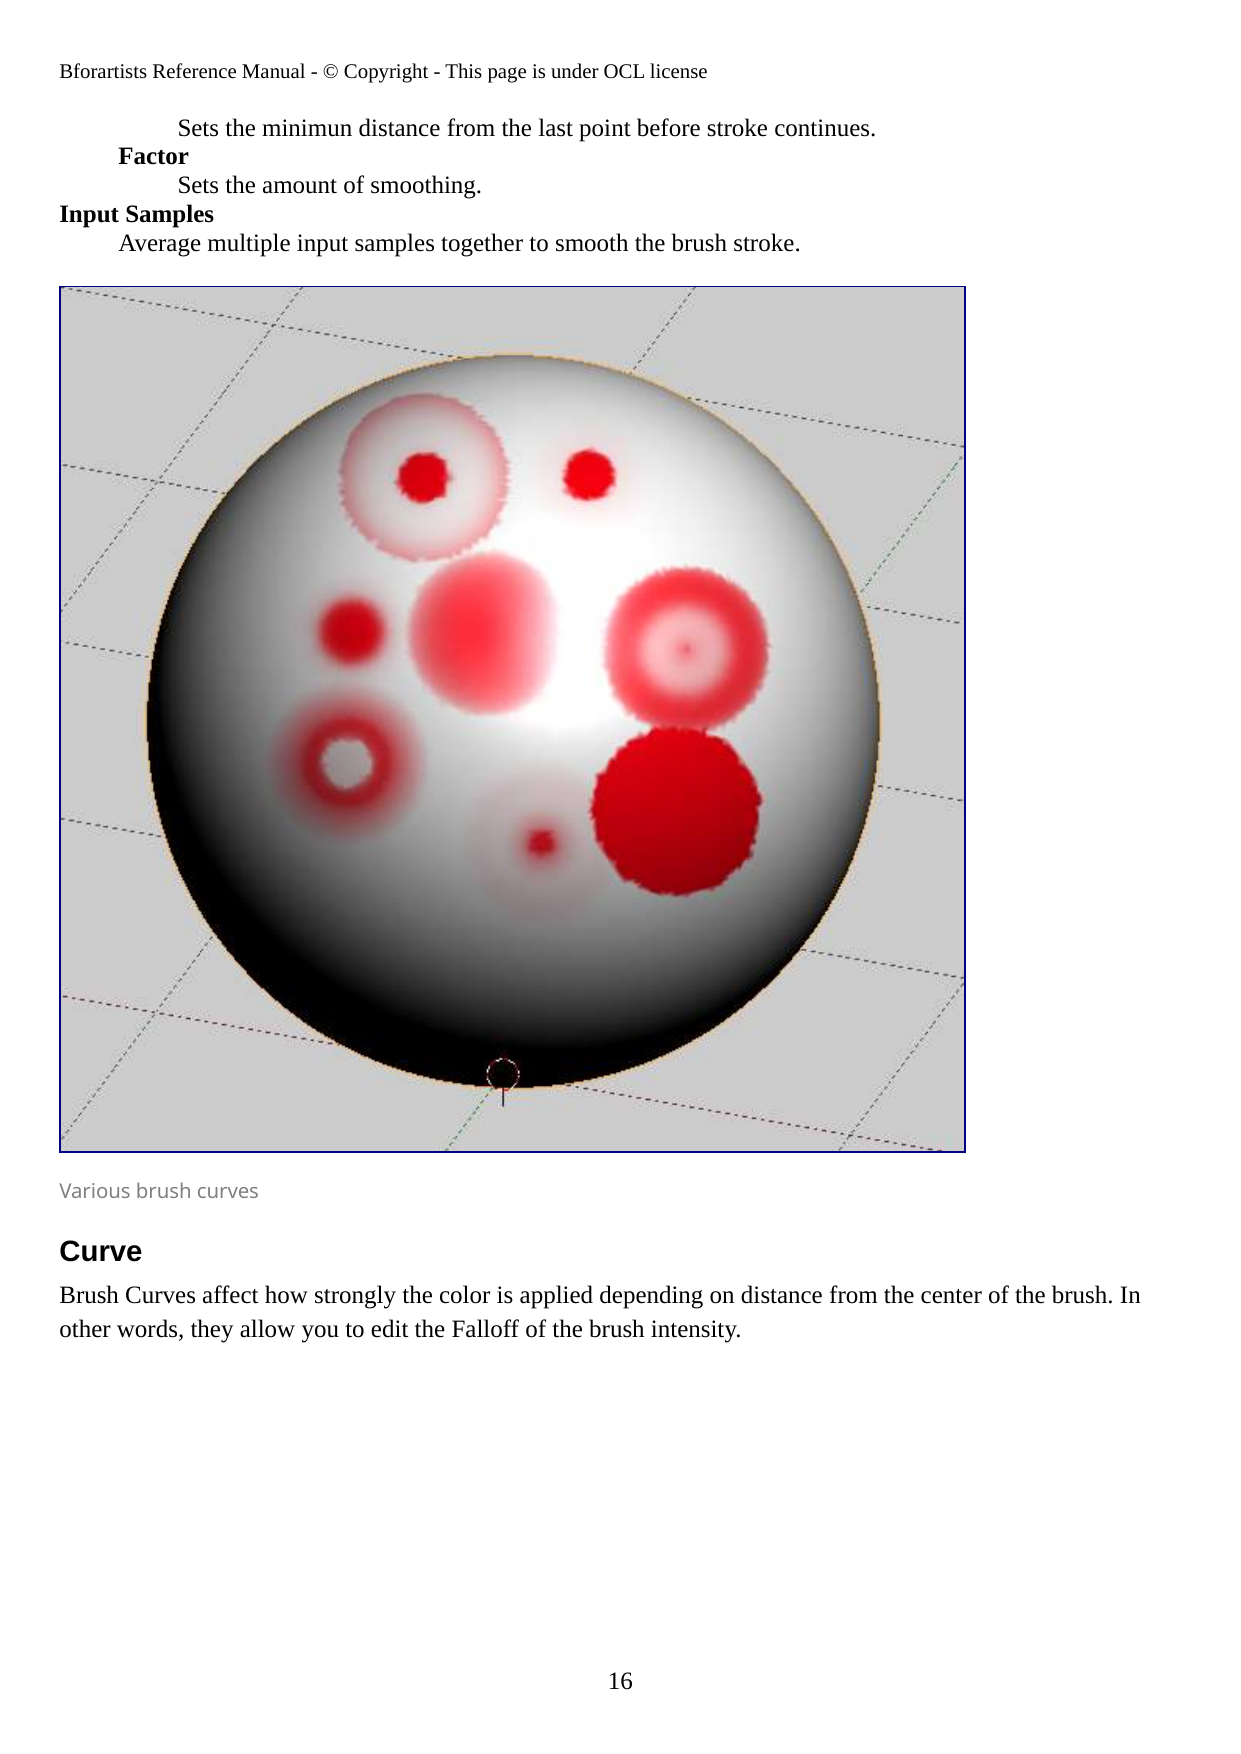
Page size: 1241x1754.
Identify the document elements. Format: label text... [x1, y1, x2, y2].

list Average multiple input samples together to smooth the brush stroke. [118, 228, 1181, 256]
text Various brush curves [59, 1173, 1181, 1204]
list Sets the amount of smoothing. [177, 170, 1181, 199]
subtitle Input Samples [59, 199, 1181, 228]
picture [61, 287, 964, 1151]
list Sets the minimun distance from the last point before stroke continues. [177, 113, 1181, 141]
subtitle Curve [59, 1233, 1181, 1267]
subtitle Factor [118, 141, 1181, 170]
text Brush Curves affect how strongly the color is applied depending on distance from the center of the brush. In other words, they allow you to edit the Falloff of the brush intensity. [59, 1280, 1181, 1343]
